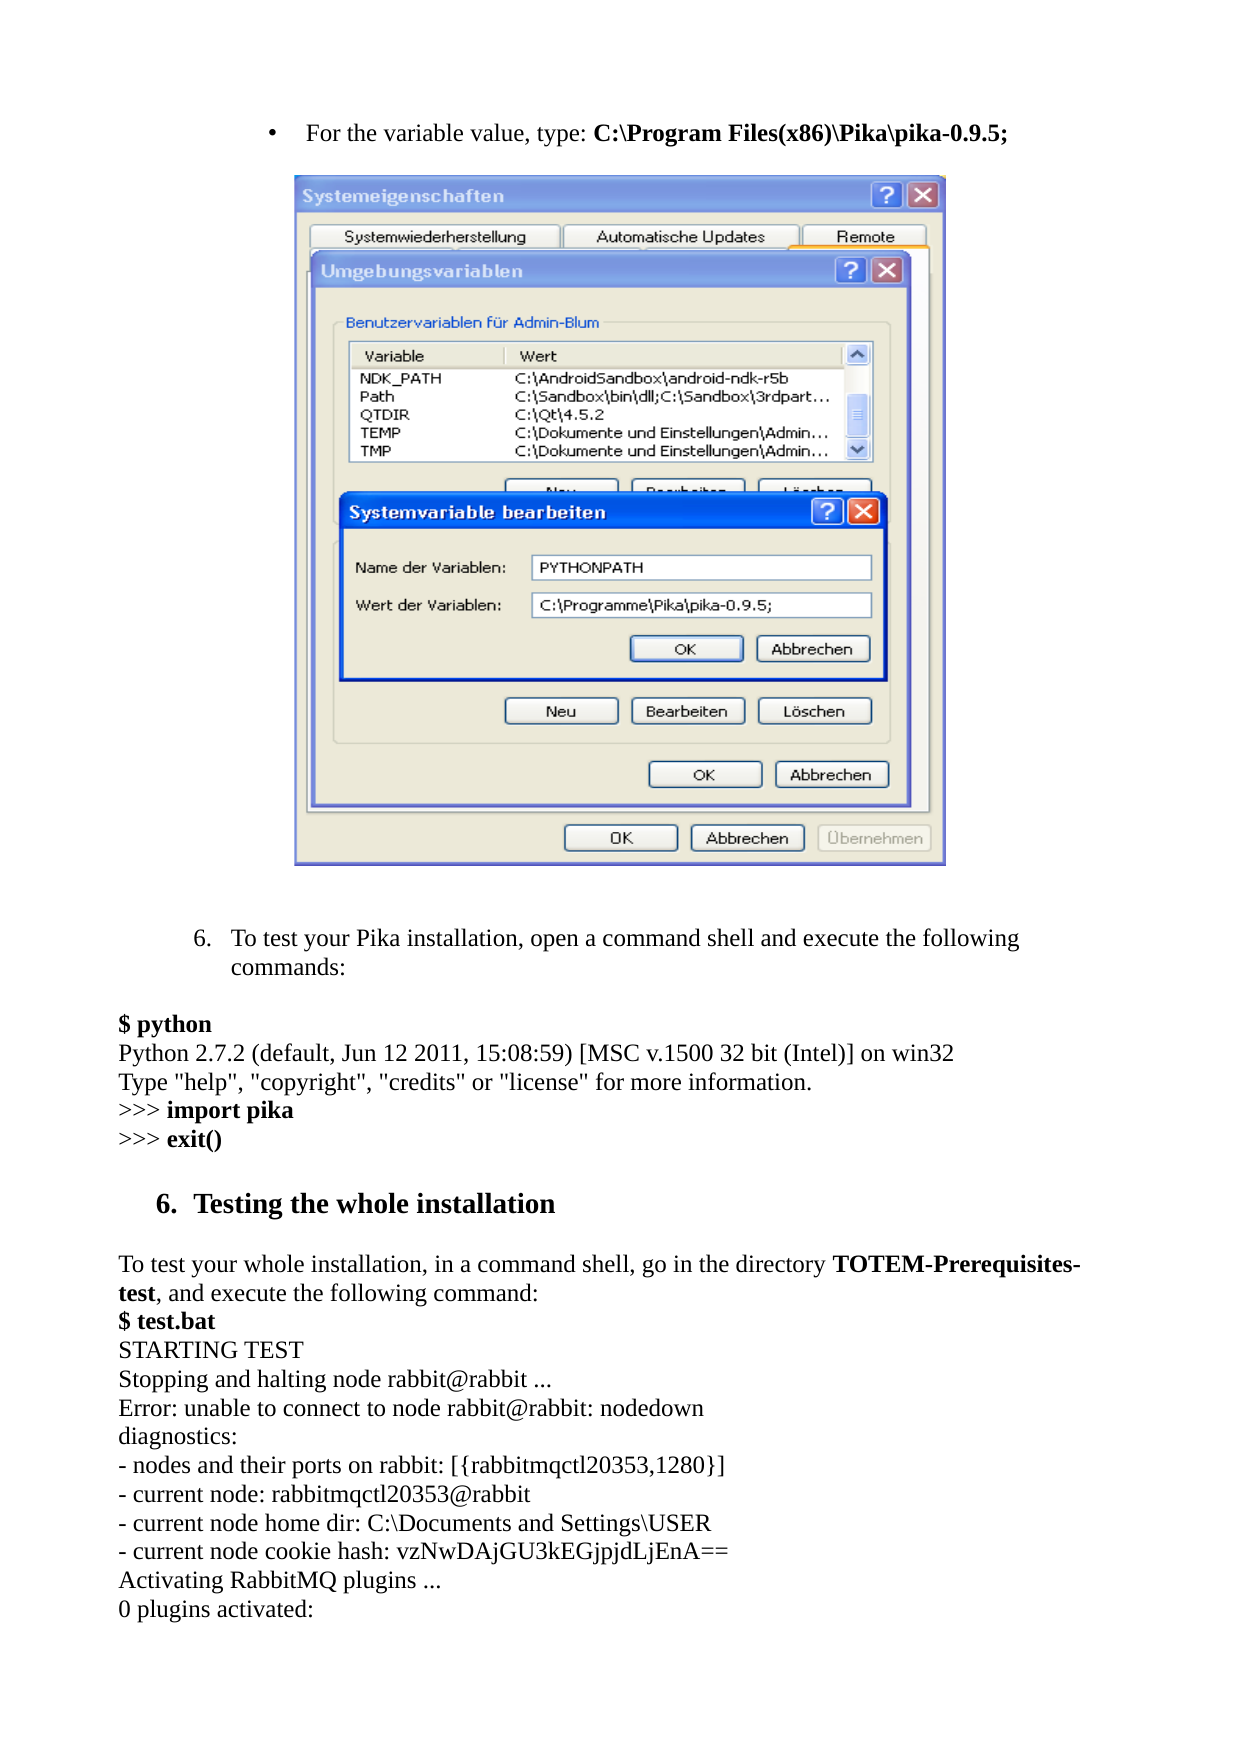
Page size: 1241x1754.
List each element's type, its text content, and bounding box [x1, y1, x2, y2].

text STARTING TEST [118, 1335, 1122, 1364]
text 0 plugins activated: [118, 1594, 1122, 1623]
text Python 2.7.2 (default, Jun 12 2011, 15:08:59) [MSC v.1500 32 bit (Intel)] on win32 [118, 1038, 1122, 1067]
list Testing the whole installation [156, 1187, 1122, 1220]
text - nodes and their ports on rabbit: [{rabbitmqctl20353,1280}] [118, 1450, 1122, 1479]
text Stopping and halting node rabbit@rabbit ... [118, 1364, 1122, 1393]
text - current node cookie hash: vzNwDAjGU3kEGjpjdLjEnA== [118, 1536, 1122, 1565]
list For the variable value, type: C:\Program Files(x86)\Pika\pika-0.9.5; [268, 118, 1122, 147]
picture [294, 175, 946, 866]
list To test your Pika installation, open a command shell and execute the following commands: [193, 923, 1122, 981]
text Error: unable to connect to node rabbit@rabbit: nodedown [118, 1393, 1122, 1421]
text - current node: rabbitmqctl20353@rabbit [118, 1479, 1122, 1508]
text To test your whole installation, in a command shell, go in the directory TOTEM-Prerequisites-test, and execute the following command: [118, 1249, 1122, 1306]
text Activating RabbitMQ plugins ... [118, 1565, 1122, 1594]
text Type "help", "copyright", "credits" or "license" for more information. [118, 1067, 1122, 1096]
text $ python [118, 1009, 1122, 1038]
text >>> import pika [118, 1096, 1122, 1124]
text $ test.bat [118, 1306, 1122, 1335]
text >>> exit() [118, 1124, 1122, 1153]
text - current node home dir: C:\Documents and Settings\USER [118, 1508, 1122, 1536]
text diagnostics: [118, 1421, 1122, 1450]
